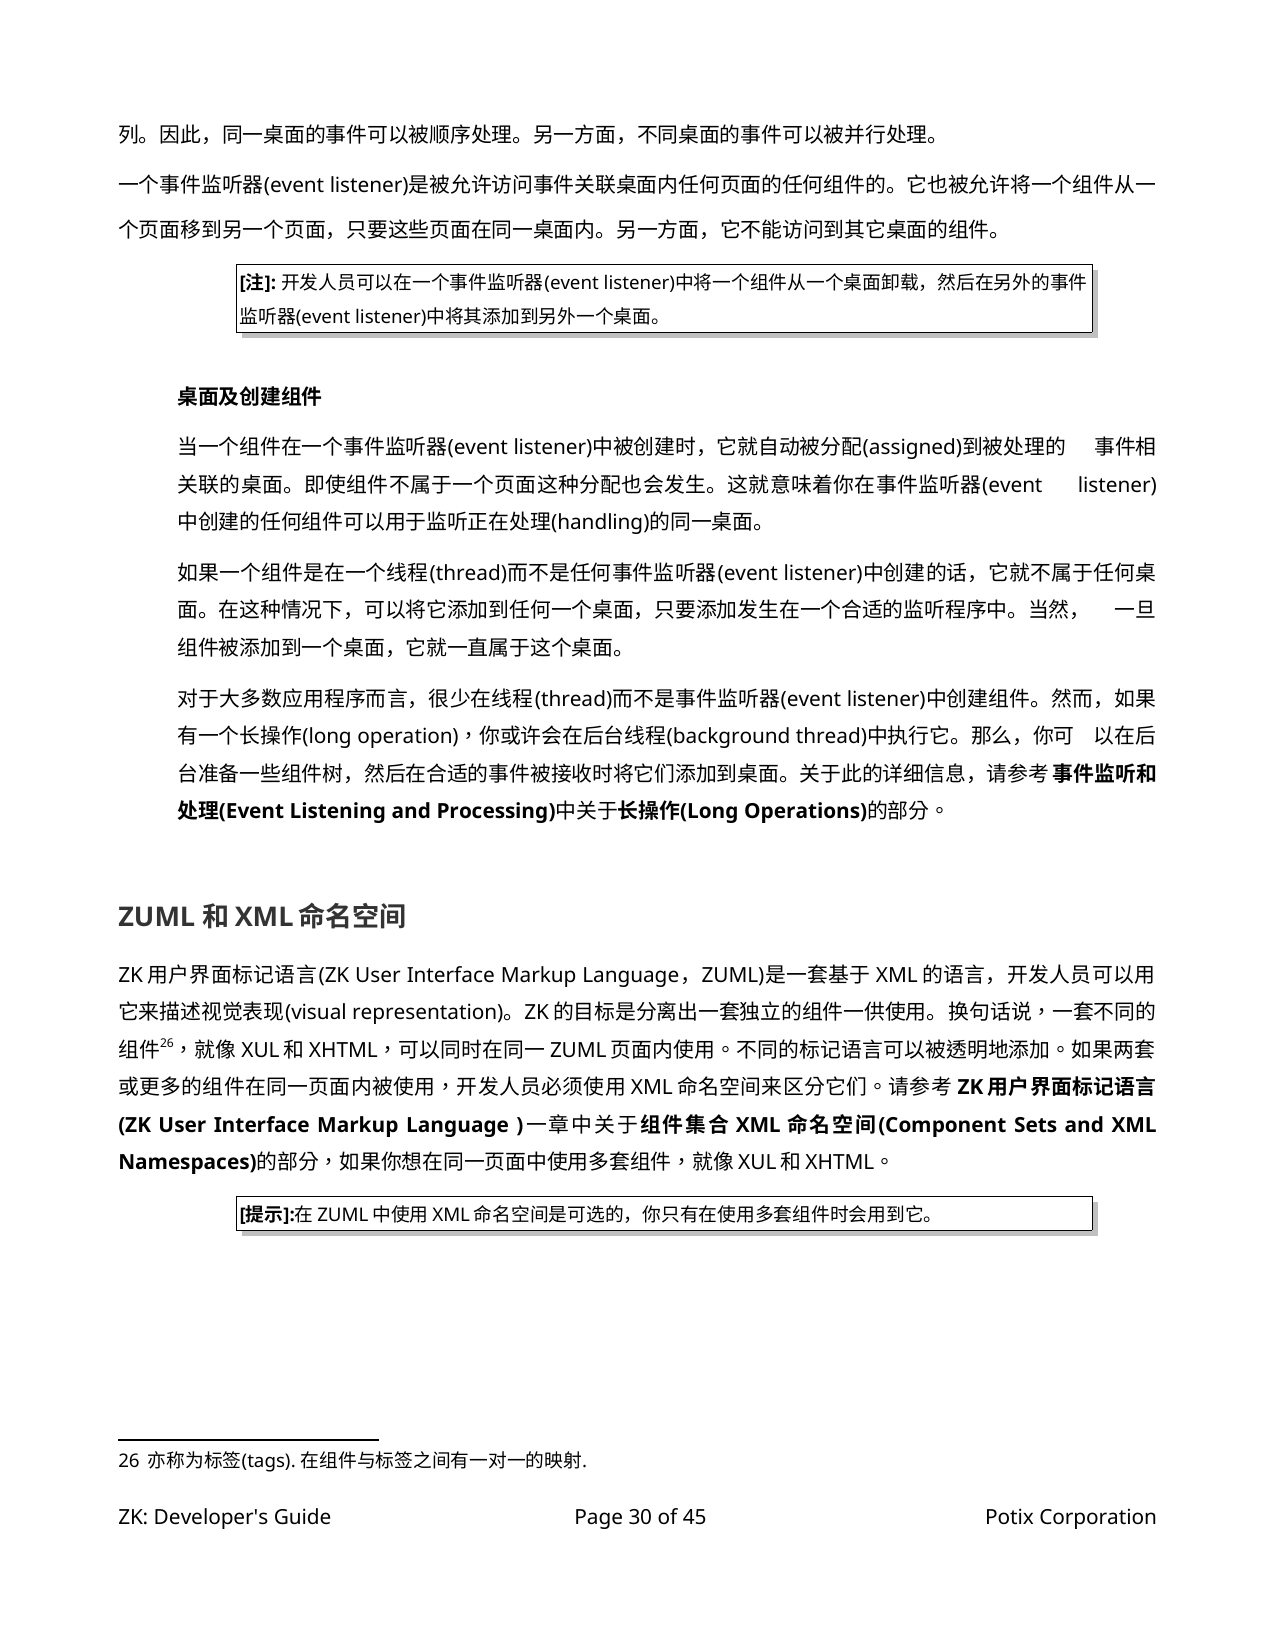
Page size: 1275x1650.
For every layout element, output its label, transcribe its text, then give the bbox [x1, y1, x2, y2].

text [提示]:在ZUML中使用XML命名空间是可选的，你只有在使用多套组件时会用到它。 [237, 1197, 1092, 1230]
text 亦称为标签(tags). 在组件与标签之间有一对一的映射. [118, 1446, 1157, 1473]
text ZK用户界面标记语言(ZK User Interface Markup Language，ZUML)是一套基于XML的语言，开发人员可以用它来描述视觉表现(visual representation)。ZK的目标是分离出一套独立的组件一供使用。换句话说，一套不同的组件，就像XUL和XHTML，可以同时在同一ZUML页面内使用。不同的标记语言可以被透明地添加。如果两套或更多的组件在同一页面内被使用，开发人员必须使用XML命名空间来区分它们。请参考 ZK用户界面标记语言(ZK User Interface Markup Language )一章中关于组件集合XML命名空间(Component Sets and XML Namespaces)的部分，如果你想在同一页面中使用多套组件，就像XUL和XHTML。 [118, 958, 1157, 1176]
text 如果一个组件是在一个线程(thread)而不是任何事件监听器(event listener)中创建的话，它就不属于任何桌面。在这种情况下，可以将它添加到任何一个桌面，只要添加发生在一个合适的监听程序中。当然， 一旦组件被添加到一个桌面，它就一直属于这个桌面。 [177, 556, 1157, 661]
subtitle 桌面及创建组件 [177, 380, 1157, 410]
text 列。因此，同一桌面的事件可以被顺序处理。另一方面，不同桌面的事件可以被并行处理。 [118, 118, 1157, 148]
text 一个事件监听器(event listener)是被允许访问事件关联桌面内任何页面的任何组件的。它也被允许将一个组件从一个页面移到另一个页面，只要这些页面在同一桌面内。另一方面，它不能访问到其它桌面的组件。 [118, 169, 1157, 244]
text 对于大多数应用程序而言，很少在线程(thread)而不是事件监听器(event listener)中创建组件。然而，如果有一个长操作(long operation)，你或许会在后台线程(background thread)中执行它。那么，你可 以在后台准备一些组件树，然后在合适的事件被接收时将它们添加到桌面。关于此的详细信息，请参考事件监听和处理(Event Listening and Processing)中关于长操作(Long Operations)的部分。 [177, 682, 1157, 824]
text 当一个组件在一个事件监听器(event listener)中被创建时，它就自动被分配(assigned)到被处理的 事件相关联的桌面。即使组件不属于一个页面这种分配也会发生。这就意味着你在事件监听器(event listener)中创建的任何组件可以用于监听正在处理(handling)的同一桌面。 [177, 431, 1157, 536]
subtitle ZUML 和XML命名空间 [118, 895, 1157, 935]
text [注]: 开发人员可以在一个事件监听器(event listener)中将一个组件从一个桌面卸载，然后在另外的事件监听器(event listener)中将其添加到另外一个桌面。 [237, 265, 1092, 332]
